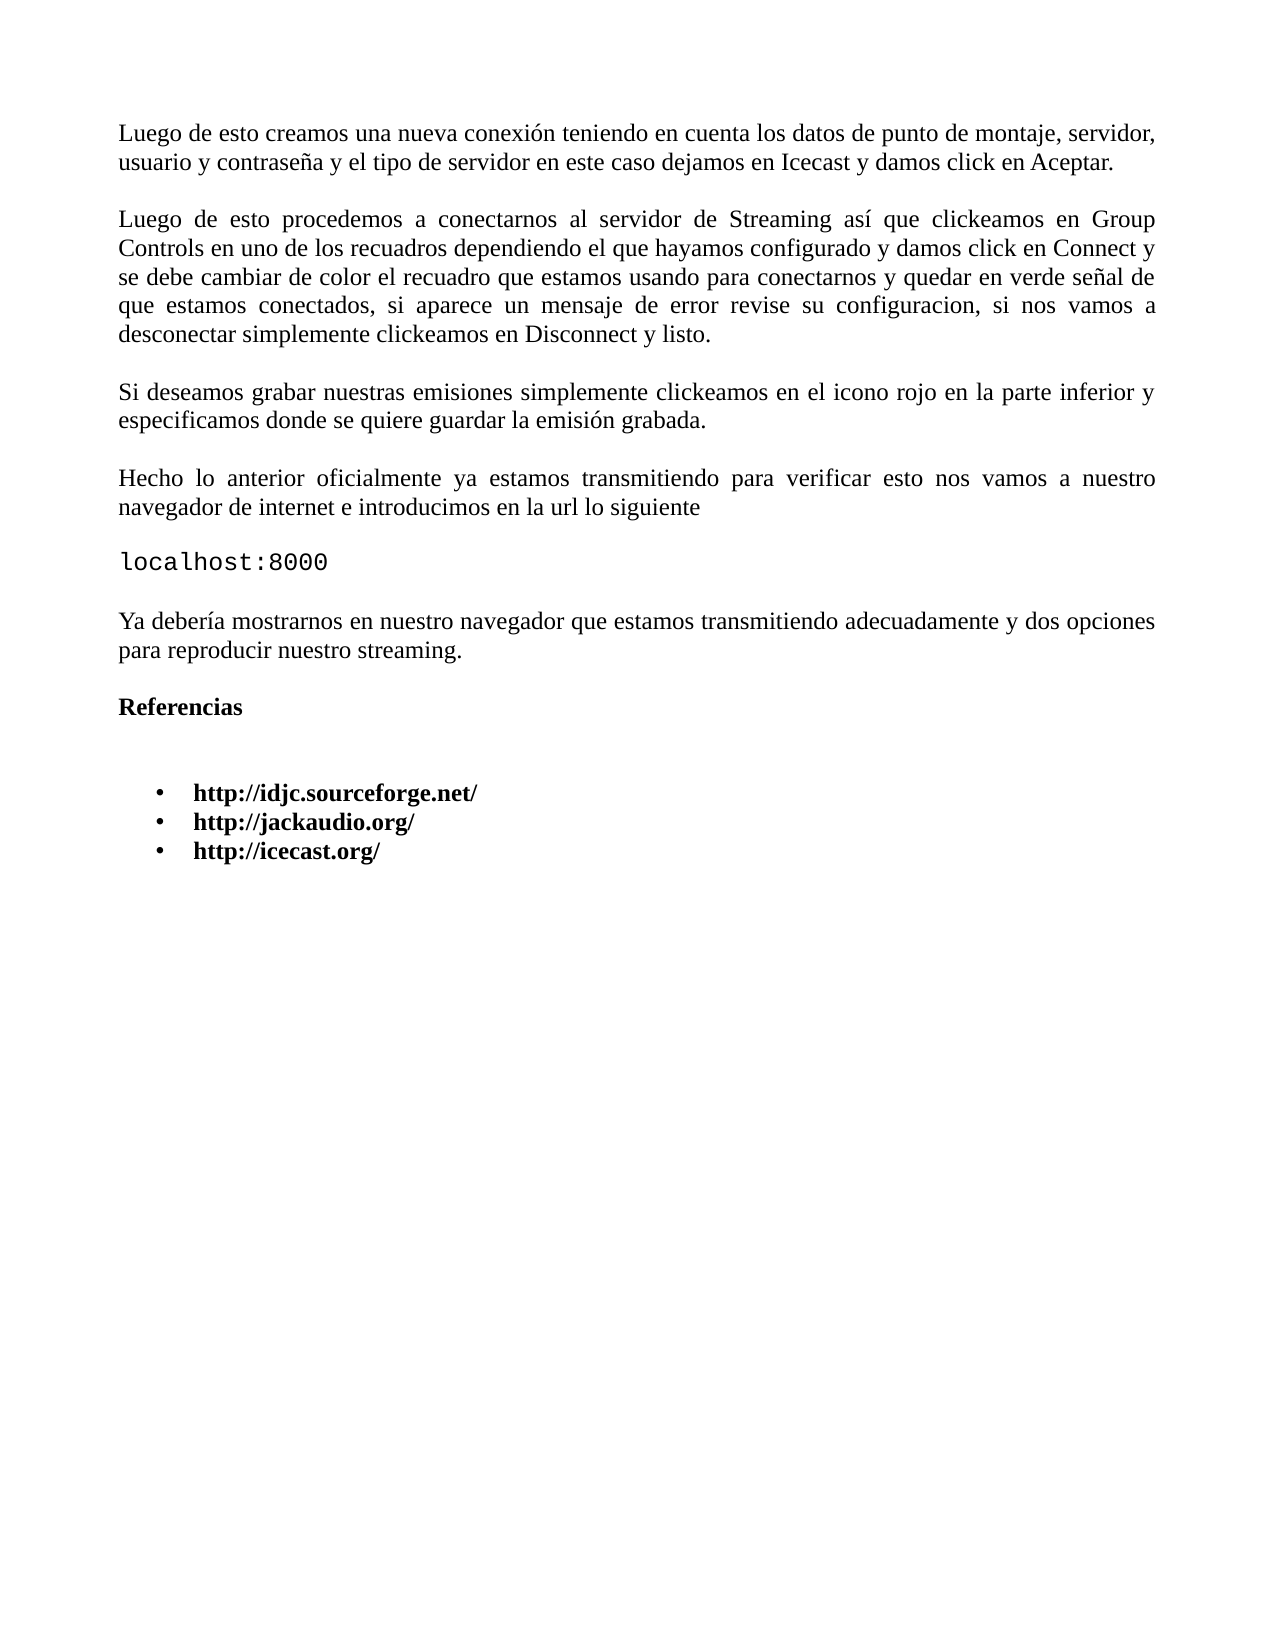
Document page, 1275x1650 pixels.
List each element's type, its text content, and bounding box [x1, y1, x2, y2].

text Referencias [118, 692, 1157, 721]
list http://idjc.sourceforge.net/ [156, 778, 1157, 807]
text Si deseamos grabar nuestras emisiones simplemente clickeamos en el icono rojo en la parte inferior y especificamos donde se quiere guardar la emisión grabada. [118, 348, 1157, 434]
text Luego de esto procedemos a conectarnos al servidor de Streaming así que clickeamos en Group Controls en uno de los recuadros dependiendo el que hayamos configurado y damos click en Connect y se debe cambiar de color el recuadro que estamos usando para conectarnos y quedar en verde señal de que estamos conectados, si aparece un mensaje de error revise su configuracion, si nos vamos a desconectar simplemente clickeamos en Disconnect y listo. [118, 204, 1157, 348]
text localhost:8000 [118, 549, 1157, 578]
list http://icecast.org/ [156, 836, 1157, 865]
text Luego de esto creamos una nueva conexión teniendo en cuenta los datos de punto de montaje, servidor, usuario y contraseña y el tipo de servidor en este caso dejamos en Icecast y damos click en Aceptar. [118, 118, 1157, 176]
list http://jackaudio.org/ [156, 807, 1157, 836]
text Hecho lo anterior oficialmente ya estamos transmitiendo para verificar esto nos vamos a nuestro navegador de internet e introducimos en la url lo siguiente [118, 463, 1157, 521]
text Ya debería mostrarnos en nuestro navegador que estamos transmitiendo adecuadamente y dos opciones para reproducir nuestro streaming. [118, 606, 1157, 663]
